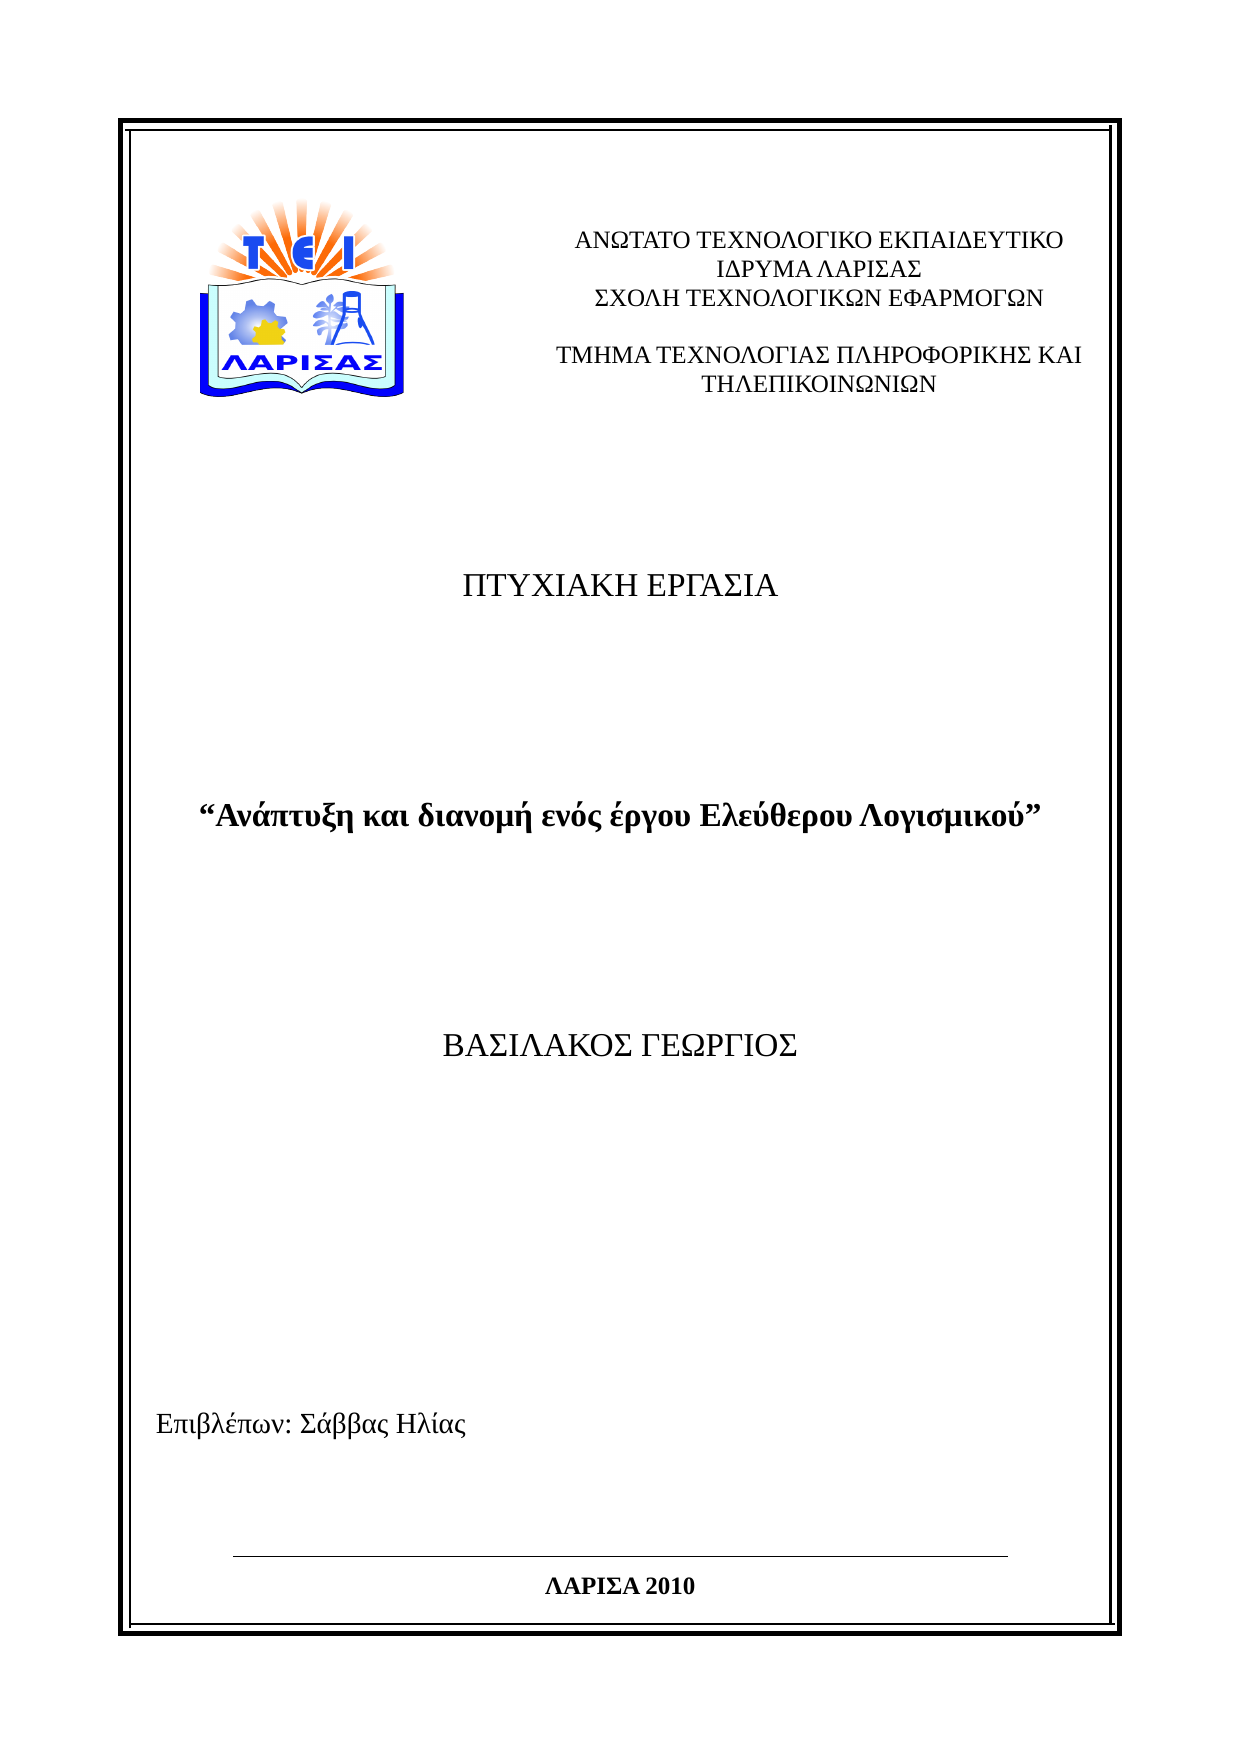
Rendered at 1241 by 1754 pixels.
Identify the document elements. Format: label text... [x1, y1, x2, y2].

text Επιβλέπων: Σάββας Ηλίας [134, 1406, 1107, 1439]
text ΛΑΡΙΣΑ 2010 [134, 1571, 1107, 1600]
picture [200, 198, 404, 397]
text “Ανάπτυξη και διανομή ενός έργου Ελεύθερου Λογισμικού” [134, 795, 1107, 833]
text ΠΤΥΧΙΑΚΗ ΕΡΓΑΣΙΑ [134, 565, 1107, 603]
text ΒΑΣΙΛΑΚΟΣ ΓΕΩΡΓΙΟΣ [134, 1025, 1107, 1063]
